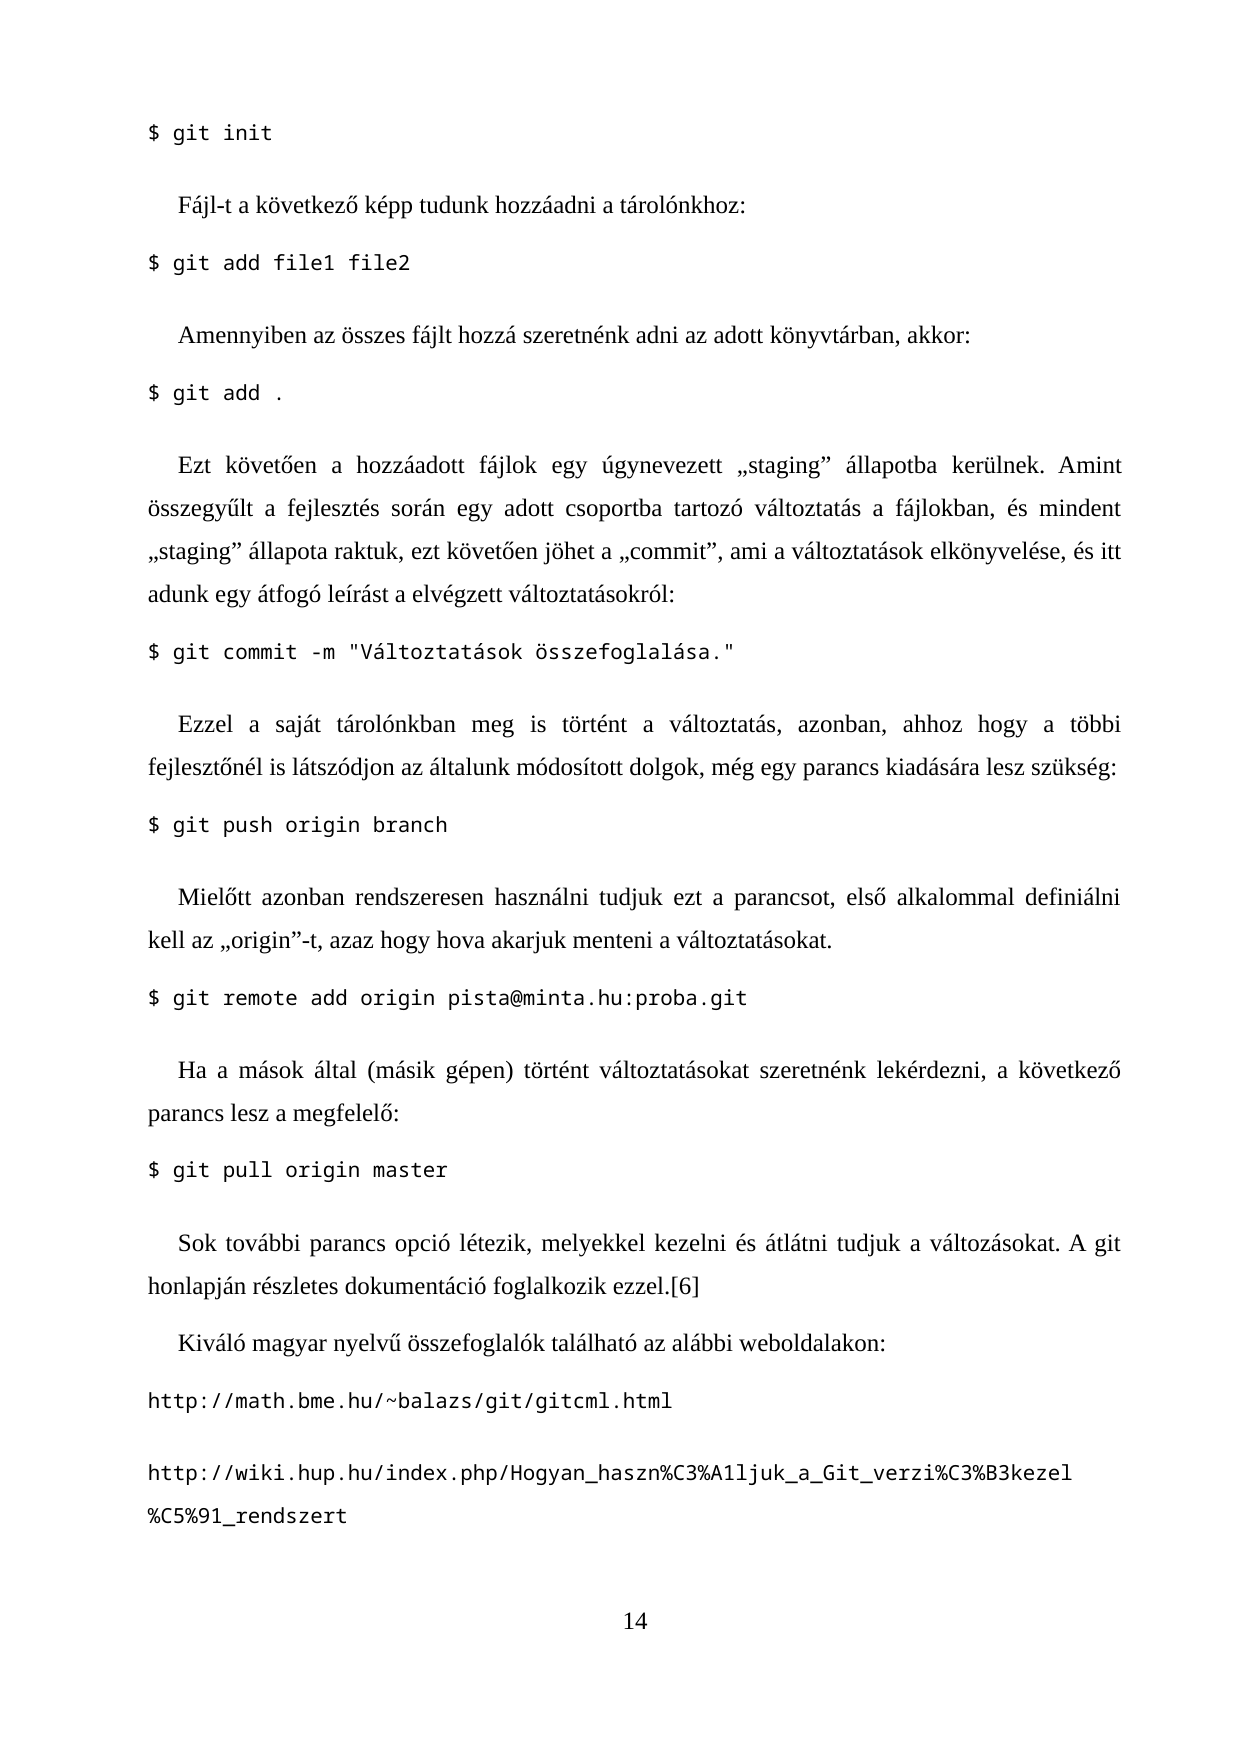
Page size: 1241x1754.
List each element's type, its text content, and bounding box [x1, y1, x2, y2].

text Mielőtt azonban rendszeresen használni tudjuk ezt a parancsot, első alkalommal definiálni kell az „origin”-t, azaz hogy hova akarjuk menteni a változtatásokat. [148, 882, 1122, 954]
text $ git pull origin master [148, 1156, 1093, 1184]
text Amennyiben az összes fájlt hozzá szeretnénk adni az adott könyvtárban, akkor: [148, 320, 1122, 349]
text Kiváló magyar nyelvű összefoglalók található az alábbi weboldalakon: [148, 1328, 1122, 1357]
text $ git remote add origin pista@minta.hu:proba.git [148, 983, 1093, 1011]
text $ git add file1 file2 [148, 248, 1093, 276]
text http://math.bme.hu/~balazs/git/gitcml.html [148, 1386, 1093, 1415]
text Sok további parancs opció létezik, melyekkel kezelni és átlátni tudjuk a változásokat. A git honlapján részletes dokumentáció foglalkozik ezzel.[6] [148, 1228, 1122, 1299]
text $ git push origin branch [148, 810, 1093, 838]
text Ezt követően a hozzáadott fájlok egy úgynevezett „staging” állapotba kerülnek. Amint összegyűlt a fejlesztés során egy adott csoportba tartozó változtatás a fájlokban, és mindent „staging” állapota raktuk, ezt követően jöhet a „commit”, ami a változtatások elkönyvelése, és itt adunk egy átfogó leírást a elvégzett változtatásokról: [148, 450, 1122, 608]
text Ezzel a saját tárolónkban meg is történt a változtatás, azonban, ahhoz hogy a többi fejlesztőnél is látszódjon az általunk módosított dolgok, még egy parancs kiadására lesz szükség: [148, 709, 1122, 781]
text Fájl-t a következő képp tudunk hozzáadni a tárolónkhoz: [148, 190, 1122, 219]
text $ git commit -m "Változtatások összefoglalása." [148, 637, 1093, 665]
text Ha a mások által (másik gépen) történt változtatásokat szeretnénk lekérdezni, a következő parancs lesz a megfelelő: [148, 1055, 1122, 1127]
text http://wiki.hup.hu/index.php/Hogyan_haszn%C3%A1ljuk_a_Git_verzi%C3%B3kezel%C5%91_rendszert [148, 1458, 1093, 1529]
text $ git add . [148, 378, 1093, 406]
text $ git init [148, 118, 1093, 147]
